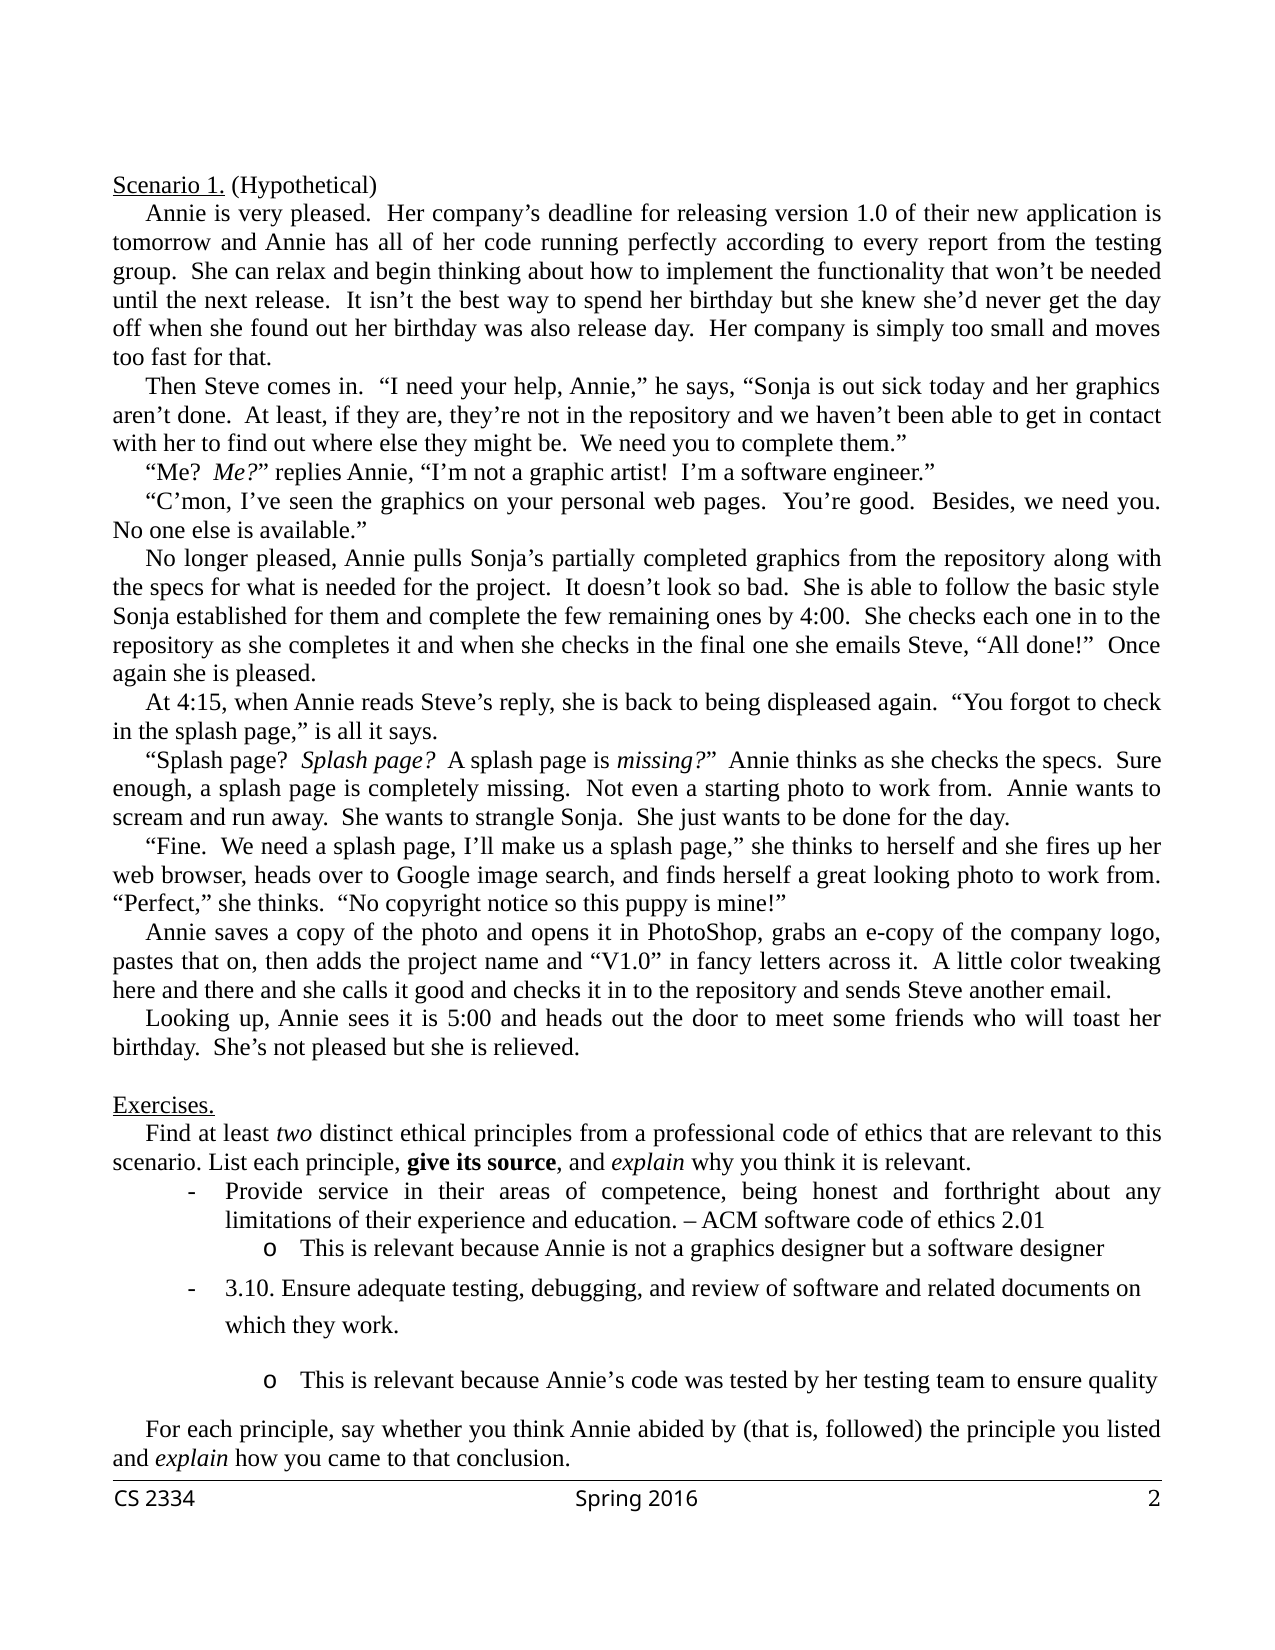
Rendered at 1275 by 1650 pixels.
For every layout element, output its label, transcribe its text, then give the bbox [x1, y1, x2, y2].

text Then Steve comes in. “I need your help, Annie,” he says, “Sonja is out sick today and her graphics aren’t done. At least, if they are, they’re not in the repository and we haven’t been able to get in contact with her to find out where else they might be. We need you to complete them.” [112, 371, 1162, 457]
text At 4:15, when Annie reads Steve’s reply, she is back to being displeased again. “You forgot to check in the splash page,” is all it says. [112, 687, 1162, 745]
list This is relevant because Annie is not a graphics designer but a software designer [262, 1233, 1162, 1264]
text For each principle, say whether you think Annie abided by (that is, followed) the principle you listed and explain how you came to that conclusion. [112, 1414, 1162, 1472]
text No longer pleased, Annie pulls Sonja’s partially completed graphics from the repository along with the specs for what is needed for the project. It doesn’t look so bad. She is able to follow the basic style Sonja established for them and complete the few remaining ones by 4:00. She checks each one in to the repository as she completes it and when she checks in the final one she emails Steve, “All done!” Once again she is pleased. [112, 543, 1162, 687]
list 3.10. Ensure adequate testing, debugging, and review of software and related documents on which they work. [187, 1264, 1162, 1339]
list Provide service in their areas of competence, being honest and forthright about any limitations of their experience and education. – ACM software code of ethics 2.01 [187, 1176, 1162, 1233]
text Annie is very pleased. Her company’s deadline for releasing version 1.0 of their new application is tomorrow and Annie has all of her code running perfectly according to every report from the testing group. She can relax and begin thinking about how to implement the functionality that won’t be needed until the next release. It isn’t the best way to spend her birthday but she knew she’d never get the day off when she found out her birthday was also release day. Her company is simply too small and moves too fast for that. [112, 198, 1162, 371]
text Exercises. [112, 1090, 1162, 1118]
text “C’mon, I’ve seen the graphics on your personal web pages. You’re good. Besides, we need you. No one else is available.” [112, 486, 1162, 543]
text Scenario 1. (Hypothetical) [112, 170, 1162, 198]
text “Fine. We need a splash page, I’ll make us a splash page,” she thinks to herself and she fires up her web browser, heads over to Google image search, and finds herself a great looking photo to work from. “Perfect,” she thinks. “No copyright notice so this puppy is mine!” [112, 831, 1162, 917]
text “Me? Me?” replies Annie, “I’m not a graphic artist! I’m a software engineer.” [112, 457, 1162, 486]
text “Splash page? Splash page? A splash page is missing?” Annie thinks as she checks the specs. Sure enough, a splash page is completely missing. Not even a starting photo to work from. Annie wants to scream and run away. She wants to strangle Sonja. She just wants to be done for the day. [112, 745, 1162, 831]
text Looking up, Annie sees it is 5:00 and heads out the door to meet some friends who will toast her birthday. She’s not pleased but she is relieved. [112, 1003, 1162, 1061]
text Annie saves a copy of the photo and opens it in PhotoShop, grabs an e-copy of the company logo, pastes that on, then adds the project name and “V1.0” in fancy letters across it. A little color tweaking here and there and she calls it good and checks it in to the repository and sends Steve another email. [112, 917, 1162, 1003]
list This is relevant because Annie’s code was tested by her testing team to ensure quality [262, 1358, 1162, 1396]
text Find at least two distinct ethical principles from a professional code of ethics that are relevant to this scenario. List each principle, give its source, and explain why you think it is relevant. [112, 1118, 1162, 1176]
